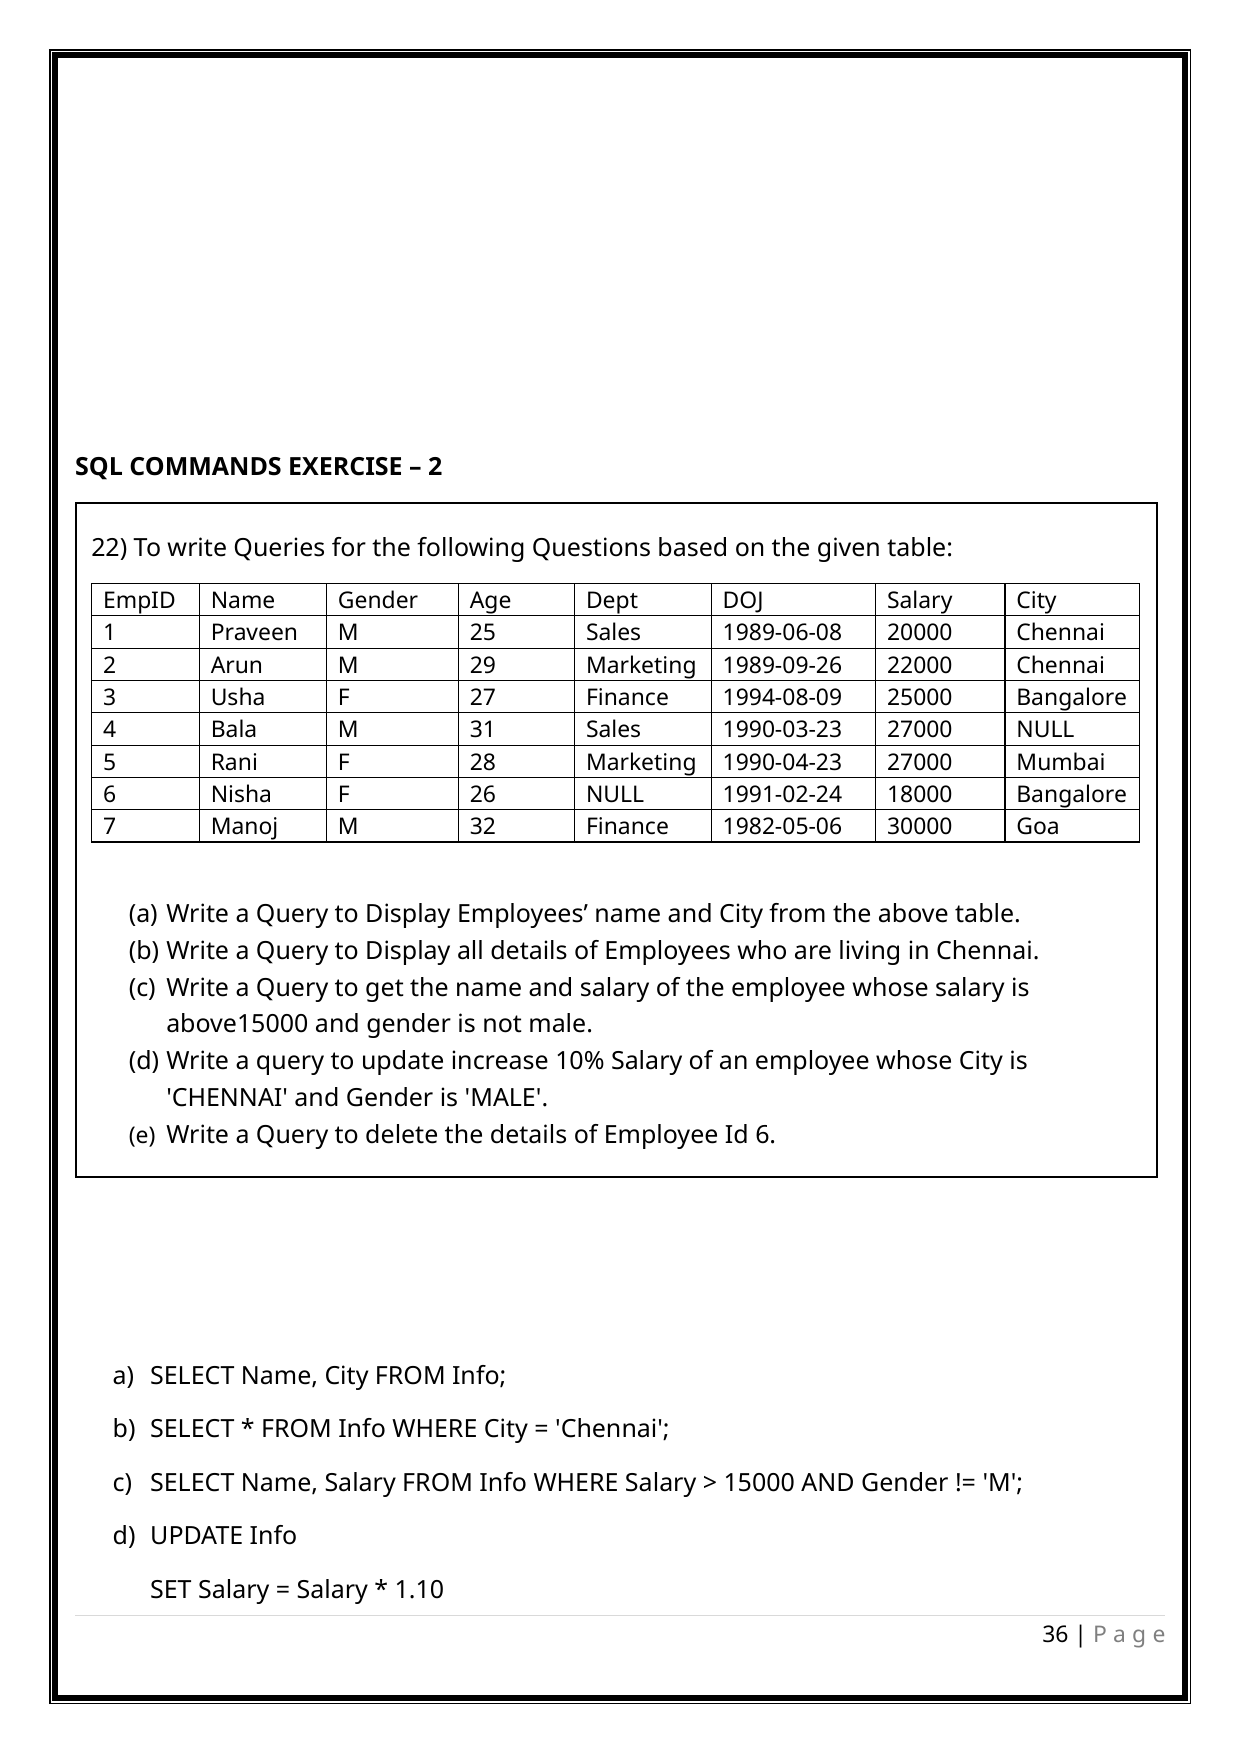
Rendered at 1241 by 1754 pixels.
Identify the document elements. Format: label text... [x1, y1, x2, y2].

text 25 [469, 616, 563, 648]
text 5 [103, 746, 188, 777]
text 1991-02-24 [722, 778, 864, 809]
list Write a query to update increase 10% Salary of an employee whose City is 'CHENNAI' and Gender is 'MALE'. [128, 1043, 1142, 1114]
text NULL [586, 778, 700, 809]
text City [1016, 584, 1128, 615]
text Salary [887, 584, 994, 615]
text 7 [103, 810, 188, 841]
text 22000 [887, 649, 994, 680]
list Write a Query to delete the details of Employee Id 6. [128, 1116, 1142, 1151]
text M [338, 810, 447, 841]
text 25000 [887, 681, 994, 712]
text Age [469, 584, 563, 615]
text SQL COMMANDS EXERCISE – 2 [75, 449, 1165, 483]
text Bangalore [1016, 681, 1128, 712]
text 27 [469, 681, 563, 712]
text 20000 [887, 616, 994, 648]
text Name [211, 584, 315, 615]
text 1989-06-08 [722, 616, 864, 648]
text 32 [469, 810, 563, 841]
text Usha [211, 681, 315, 712]
text 26 [469, 778, 563, 809]
text NULL [1016, 713, 1128, 744]
text Goa [1016, 810, 1128, 841]
text F [338, 778, 447, 809]
text Marketing [586, 746, 700, 777]
text M [338, 649, 447, 680]
list SELECT Name, Salary FROM Info WHERE Salary > 15000 AND Gender != 'M'; [112, 1464, 1165, 1498]
text 6 [103, 778, 188, 809]
text F [338, 681, 447, 712]
text 1994-08-09 [722, 681, 864, 712]
text 3 [103, 681, 188, 712]
text 1989-09-26 [722, 649, 864, 680]
text Praveen [211, 616, 315, 648]
text 31 [469, 713, 563, 744]
text Arun [211, 649, 315, 680]
text 1982-05-06 [722, 810, 864, 841]
text 29 [469, 649, 563, 680]
list SELECT Name, City FROM Info; [112, 1357, 1165, 1392]
list UPDATE Info [112, 1518, 1165, 1552]
text 27000 [887, 746, 994, 777]
text 27000 [887, 713, 994, 744]
text Bala [211, 713, 315, 744]
text Dept [586, 584, 700, 615]
text SET Salary = Salary * 1.10 [150, 1571, 1165, 1605]
text 1990-03-23 [722, 713, 864, 744]
text 18000 [887, 778, 994, 809]
text Finance [586, 681, 700, 712]
text Finance [586, 810, 700, 841]
text 1990-04-23 [722, 746, 864, 777]
text Manoj [211, 810, 315, 841]
text Rani [211, 746, 315, 777]
text F [338, 746, 447, 777]
text M [338, 616, 447, 648]
text 28 [469, 746, 563, 777]
list Write a Query to Display all details of Employees who are living in Chennai. [128, 933, 1142, 967]
text 2 [103, 649, 188, 680]
list Write a Query to Display Employees’ name and City from the above table. [128, 896, 1142, 930]
text Mumbai [1016, 746, 1128, 777]
text Chennai [1016, 649, 1128, 680]
text M [338, 713, 447, 744]
text Gender [338, 584, 447, 615]
list Write a Query to get the name and salary of the employee whose salary is above15000 and gender is not male. [128, 969, 1142, 1040]
list SELECT * FROM Info WHERE City = 'Chennai'; [112, 1411, 1165, 1445]
text Bangalore [1016, 778, 1128, 809]
text Nisha [211, 778, 315, 809]
text Sales [586, 616, 700, 648]
text Sales [586, 713, 700, 744]
text EmpID [103, 584, 188, 615]
text Marketing [586, 649, 700, 680]
text 22) To write Queries for the following Questions based on the given table: [91, 529, 1142, 564]
text 30000 [887, 810, 994, 841]
text DOJ [722, 584, 864, 615]
text 4 [103, 713, 188, 744]
text 1 [103, 616, 188, 648]
text Chennai [1016, 616, 1128, 648]
